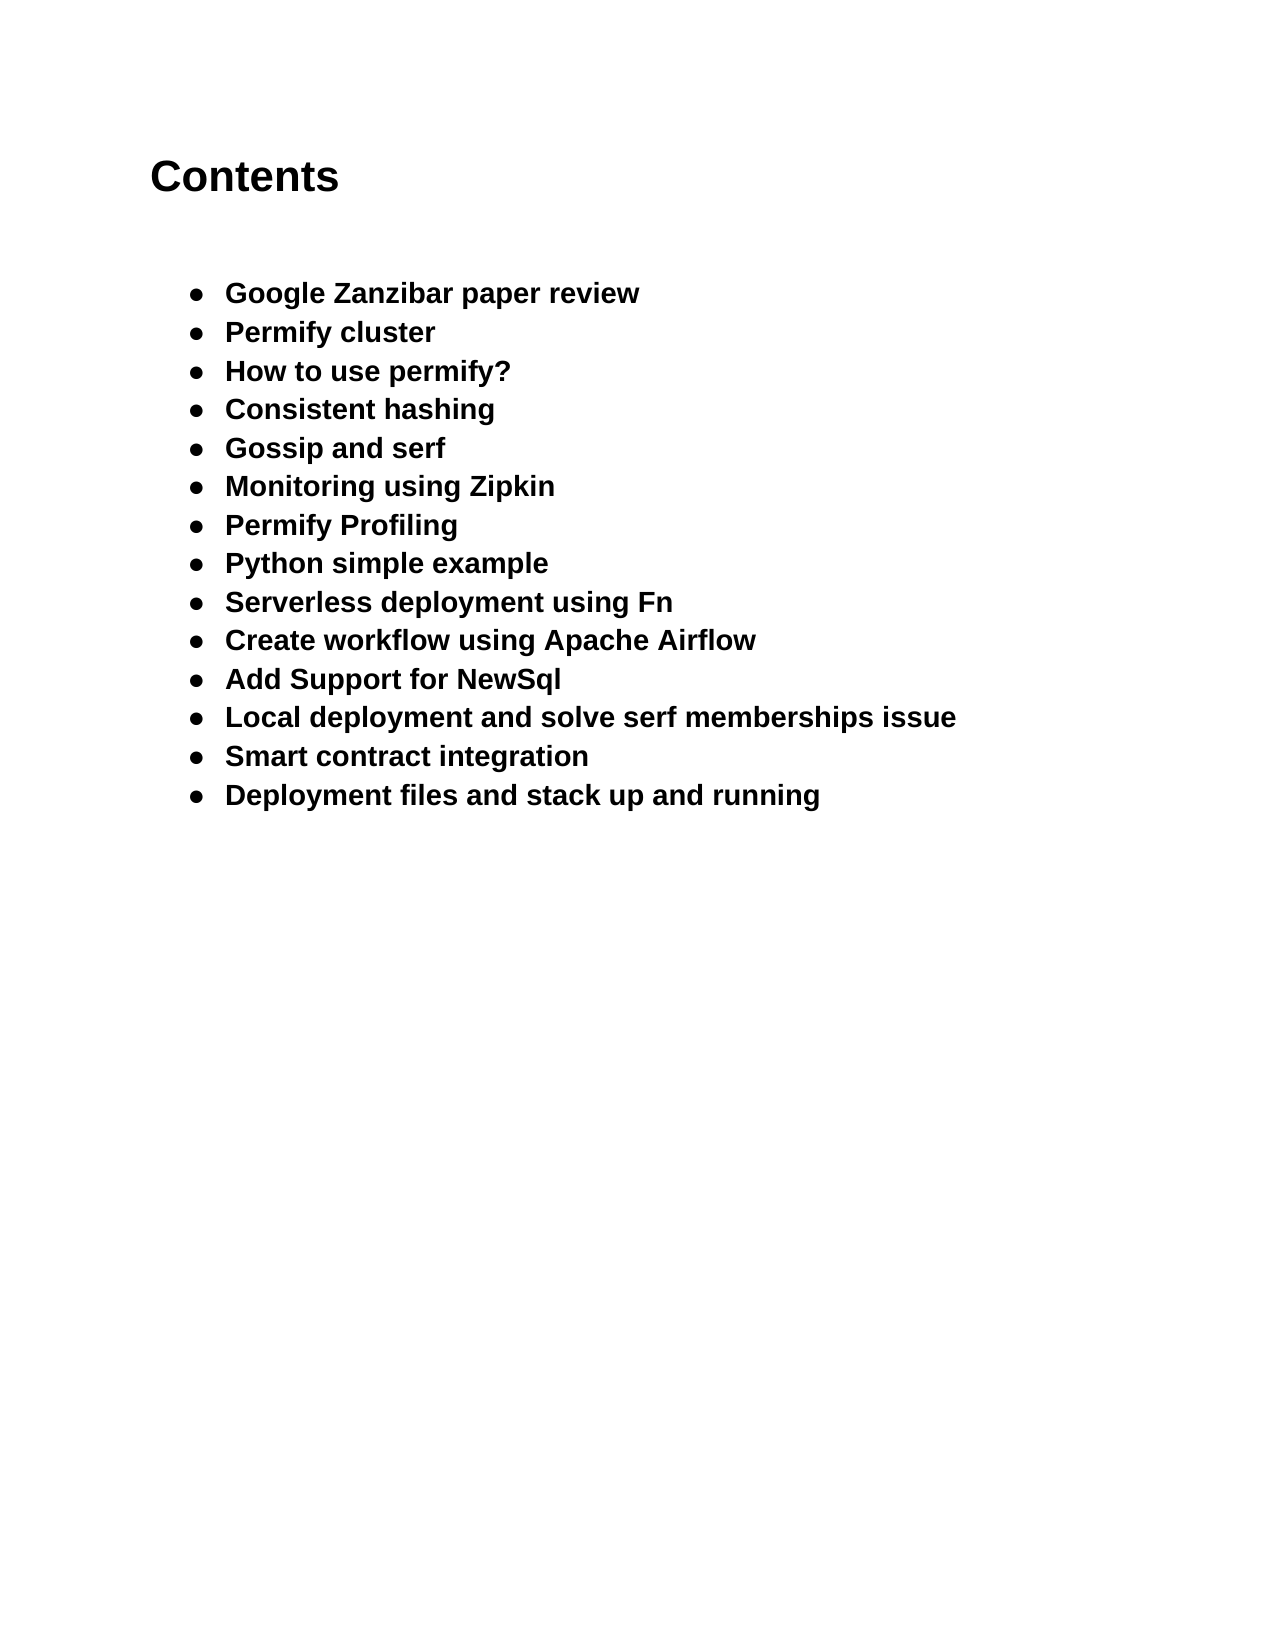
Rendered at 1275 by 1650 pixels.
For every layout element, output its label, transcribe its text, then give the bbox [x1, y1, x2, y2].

list Smart contract integration [187, 739, 1125, 773]
list Deployment files and stack up and running [187, 778, 1125, 811]
list Google Zanzibar paper review [187, 277, 1125, 310]
list Local deployment and solve serf memberships issue [187, 701, 1125, 734]
list Gossip and serf [187, 431, 1125, 464]
list Monitoring using Zipkin [187, 469, 1125, 503]
list How to use permify? [187, 354, 1125, 387]
list Serverless deployment using Fn [187, 585, 1125, 618]
list Python simple example [187, 546, 1125, 580]
list Add Support for NewSql [187, 662, 1125, 696]
text Contents [150, 150, 1125, 200]
list Create workflow using Apache Airflow [187, 623, 1125, 657]
list Permify Profiling [187, 508, 1125, 541]
list Permify cluster [187, 315, 1125, 349]
list Consistent hashing [187, 392, 1125, 426]
